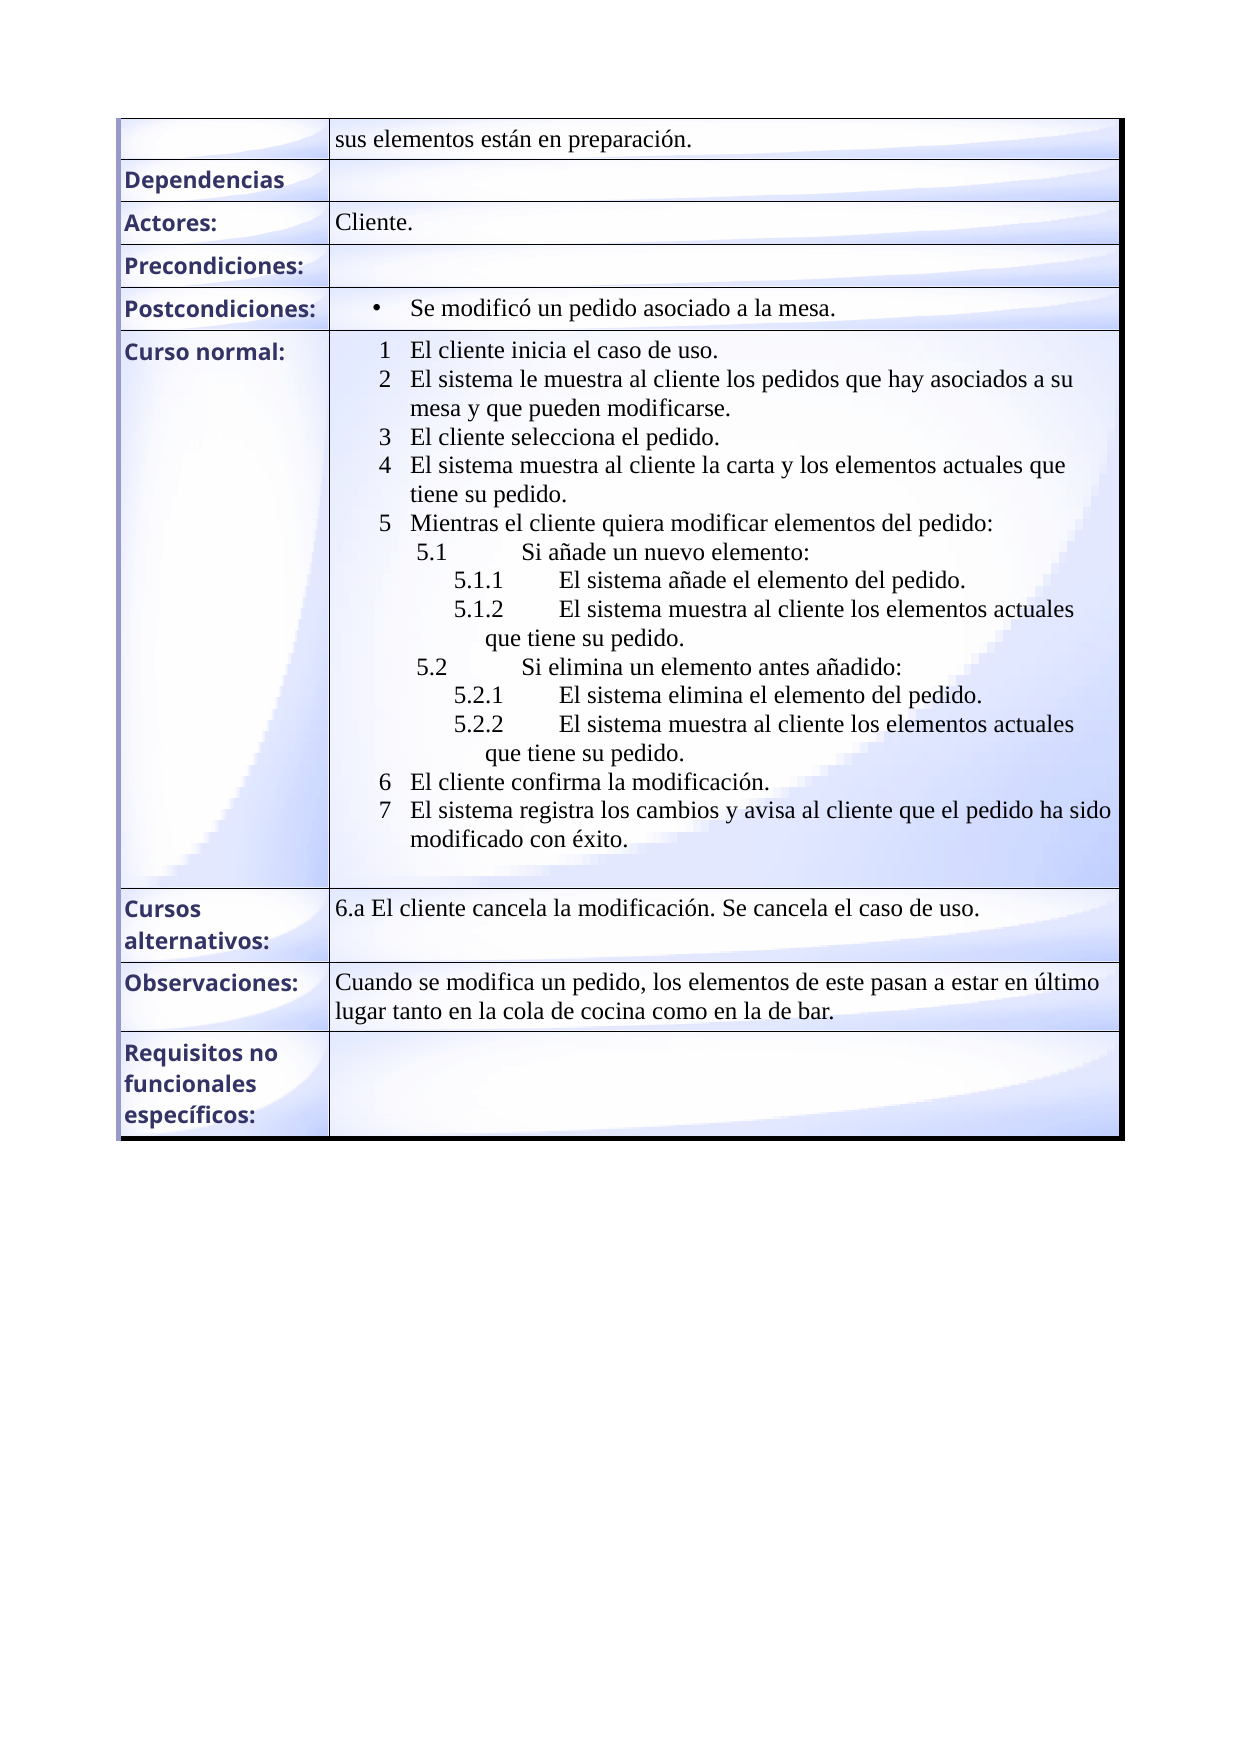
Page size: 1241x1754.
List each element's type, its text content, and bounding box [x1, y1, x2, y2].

table_cell Cursos alternativos: [121, 889, 329, 962]
table_cell El cliente inicia el caso de uso. El sistema le muestra al cliente los pedidos que hay asociados a su mesa y que pueden modificarse. El cliente selecciona el pedido. El sistema muestra al cliente la carta y los elementos actuales que tiene su pedido. Mientras el cliente quiera modificar elementos del pedido: Si añade un nuevo elemento: El sistema añade el elemento del pedido. El sistema muestra al cliente los elementos actuales que tiene su pedido. Si elimina un elemento antes añadido: El sistema elimina el elemento del pedido. El sistema muestra al cliente los elementos actuales que tiene su pedido. El cliente confirma la modificación. El sistema registra los cambios y avisa al cliente que el pedido ha sido modificado con éxito. [330, 331, 1119, 887]
table_cell Cliente. [330, 202, 1119, 244]
table_cell Postcondiciones: [121, 288, 329, 330]
table_cell sus elementos están en preparación. [330, 119, 1119, 158]
table_cell 6.a El cliente cancela la modificación. Se cancela el caso de uso. [330, 889, 1119, 962]
table_cell Requisitos no funcionales específicos: [121, 1032, 329, 1136]
table_cell Cuando se modifica un pedido, los elementos de este pasan a estar en último lugar tanto en la cola de cocina como en la de bar. [330, 963, 1119, 1031]
table_cell Se modificó un pedido asociado a la mesa. [330, 288, 1119, 330]
table_cell Actores: [121, 202, 329, 244]
table_cell [330, 245, 1119, 287]
table_cell Dependencias [121, 160, 329, 201]
table_cell Curso normal: [121, 331, 329, 887]
table_cell Precondiciones: [121, 245, 329, 287]
table_cell [121, 119, 329, 158]
table_cell [330, 1032, 1119, 1136]
table_cell [330, 160, 1119, 201]
table_cell Observaciones: [121, 963, 329, 1031]
